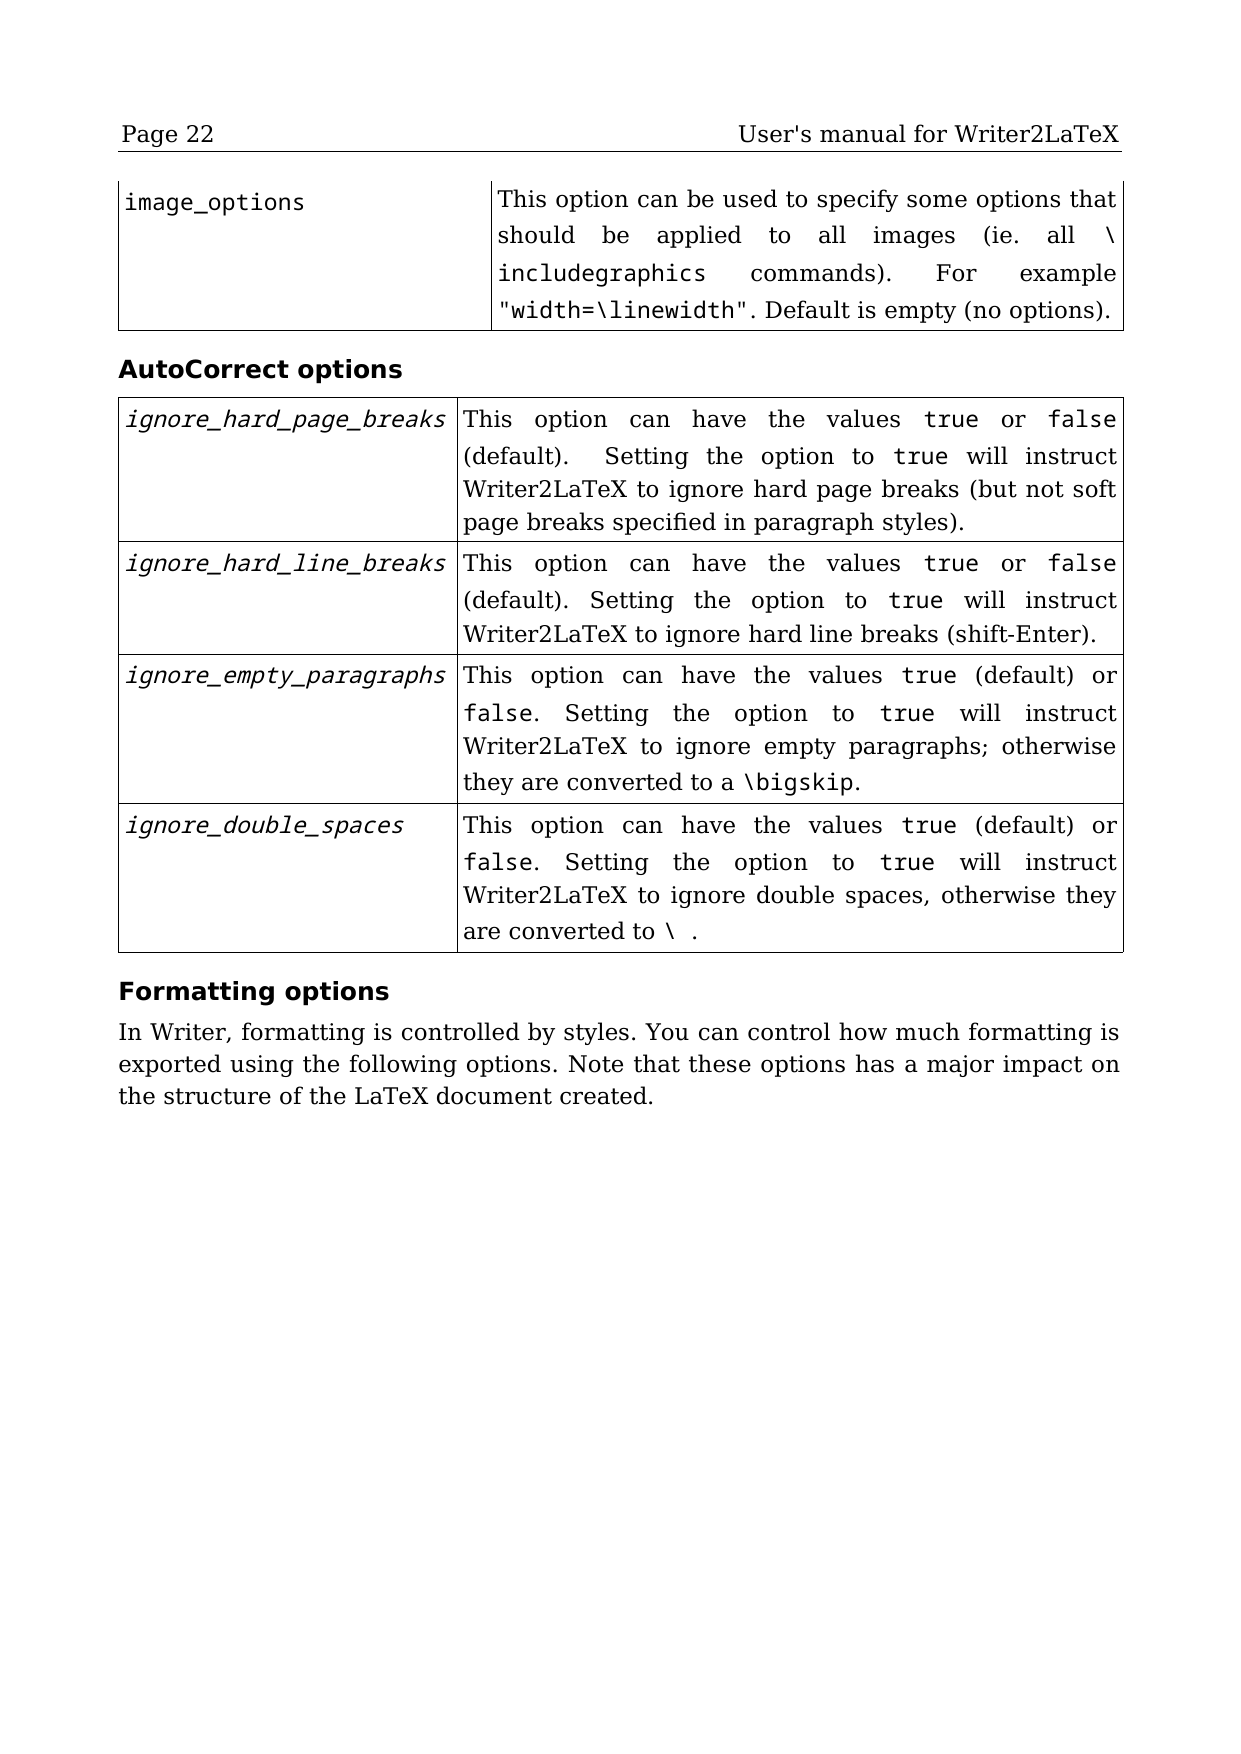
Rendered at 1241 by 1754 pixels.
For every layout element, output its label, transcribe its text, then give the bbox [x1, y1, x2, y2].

table_cell This option can have the values true or false (default). Setting the option to true will instruct Writer2LaTeX to ignore hard line breaks (shift-Enter). [458, 542, 1123, 654]
table_cell ignore_double_spaces [119, 804, 457, 952]
table_cell This option can have the values true (default) or false. Setting the option to true will instruct Writer2LaTeX to ignore empty paragraphs; otherwise they are converted to a \bigskip. [458, 655, 1123, 803]
table_cell This option can be used to specify some options that should be applied to all images (ie. all \includegraphics commands). For example "width=\linewidth". Default is empty (no options). [492, 181, 1123, 330]
table_cell ignore_hard_line_breaks [119, 542, 457, 654]
text In Writer, formatting is controlled by styles. You can control how much formatting is exported using the following options. Note that these options has a major impact on the structure of the LaTeX document created. [118, 1019, 1122, 1110]
table_cell ignore_empty_paragraphs [119, 655, 457, 803]
subtitle Formatting options [118, 977, 1122, 1006]
table_cell image_options [119, 181, 491, 330]
table_cell This option can have the values true (default) or false. Setting the option to true will instruct Writer2LaTeX to ignore double spaces, otherwise they are converted to \ . [458, 804, 1123, 952]
table_header ignore_hard_page_breaks [119, 398, 457, 541]
table_header This option can have the values true or false (default). Setting the option to true will instruct Writer2LaTeX to ignore hard page breaks (but not soft page breaks specified in paragraph styles). [458, 398, 1123, 541]
subtitle AutoCorrect options [118, 356, 1122, 384]
